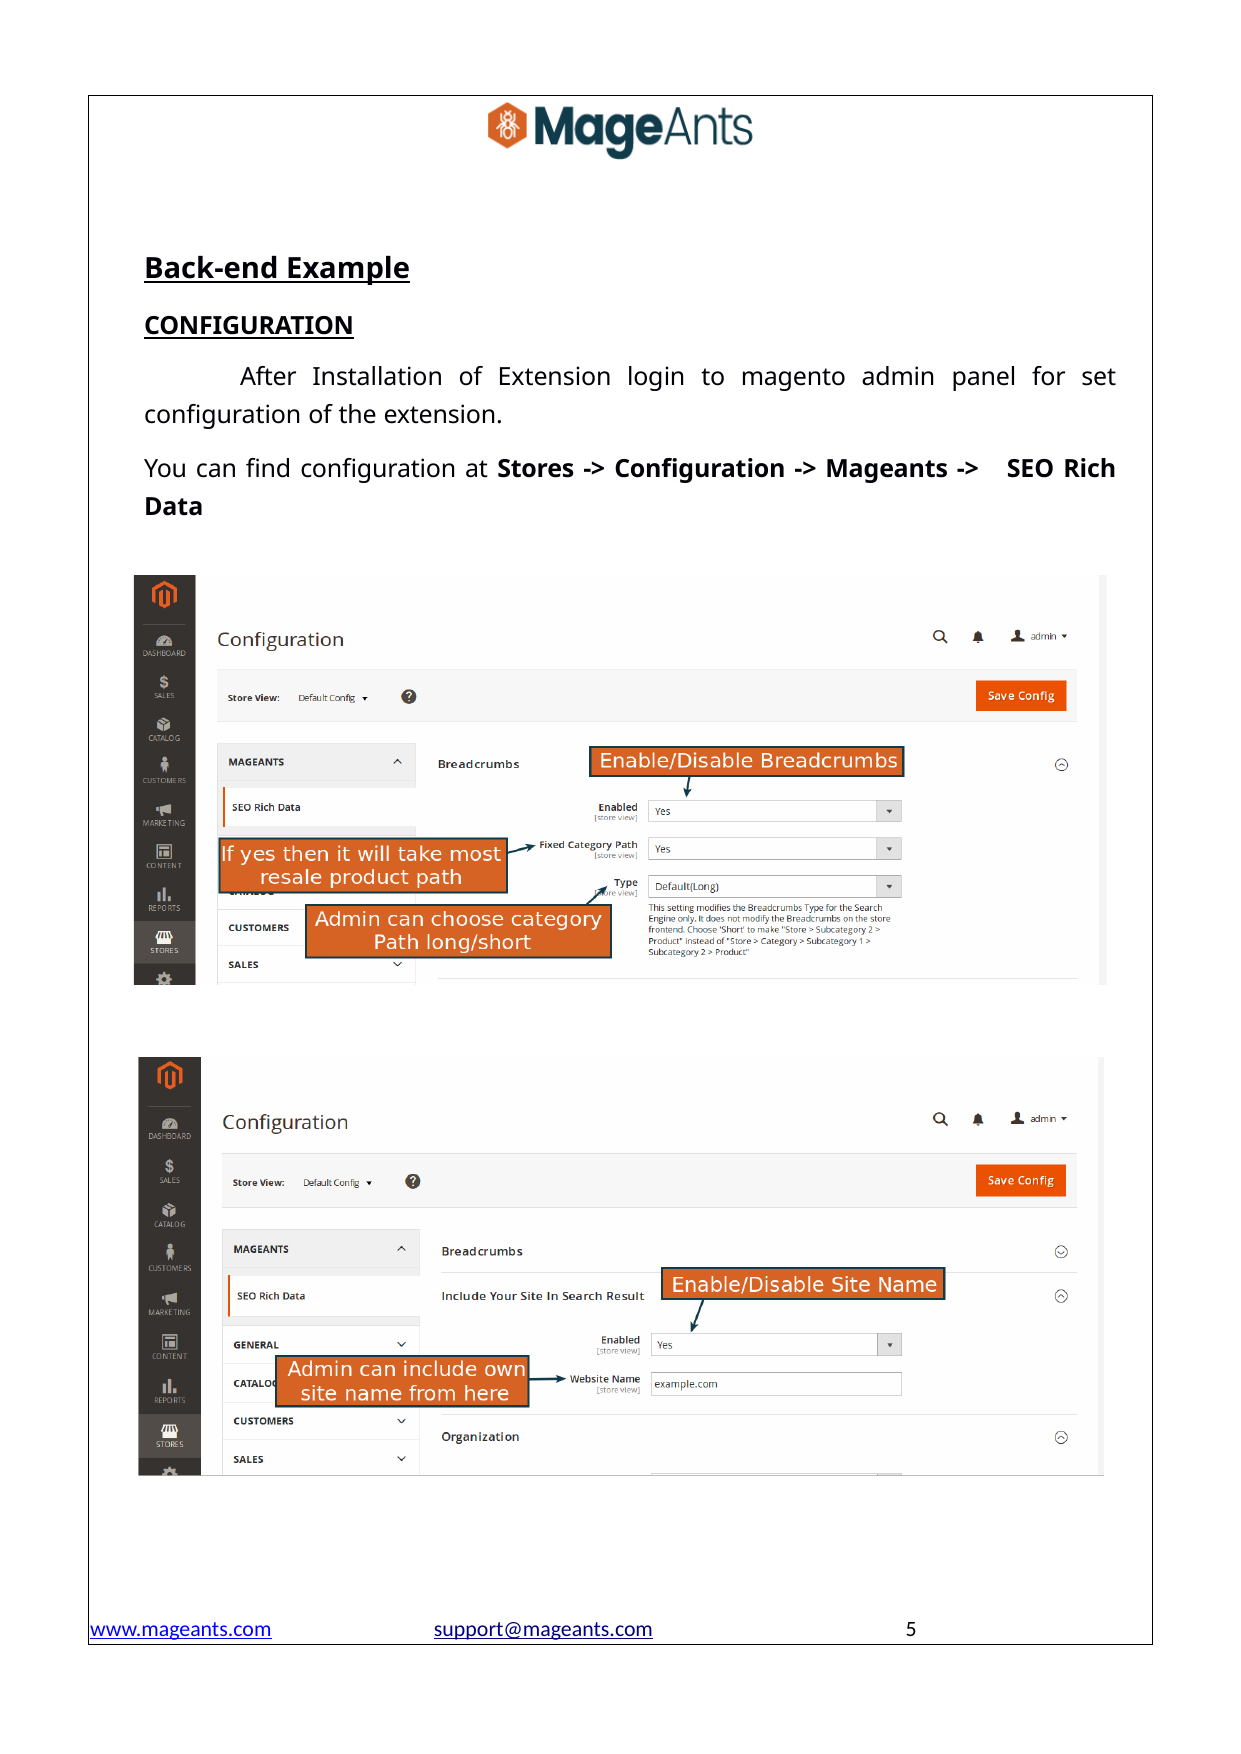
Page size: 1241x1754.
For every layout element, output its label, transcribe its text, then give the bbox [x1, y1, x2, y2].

picture [133, 575, 1107, 985]
subtitle Back-end Example [144, 248, 1150, 287]
picture [136, 1057, 1104, 1476]
subtitle CONFIGURATION [144, 308, 1150, 342]
text You can find configuration at Stores -> Configuration -> Mageants -> SEO Rich Data [144, 451, 1116, 522]
text After Installation of Extension login to magento admin panel for set configuration of the extension. [144, 359, 1116, 431]
picture [482, 100, 758, 162]
